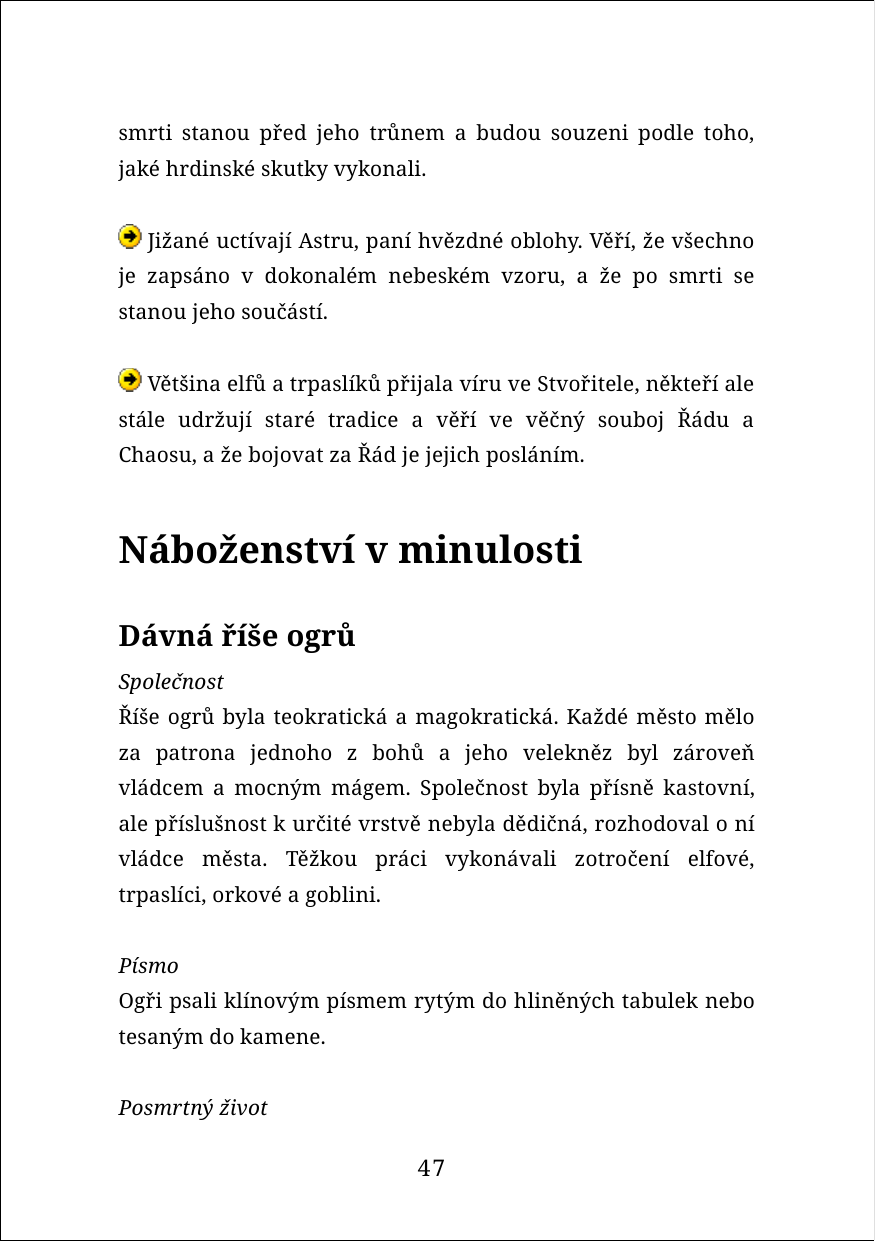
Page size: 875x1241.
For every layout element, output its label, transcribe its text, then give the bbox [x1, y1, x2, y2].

picture [118, 224, 142, 249]
subtitle Dávná říše ogrů [118, 615, 756, 655]
subtitle Náboženství v minulosti [118, 523, 756, 574]
text Společnost Říše ogrů byla teokratická a magokratická. Každé město mělo za patrona jednoho z bohů a jeho velekněz byl zároveň vládcem a mocným mágem. Společnost byla přísně kastovní, ale příslušnost k určité vrstvě nebyla dědičná, rozhodoval o ní vládce města. Těžkou práci vykonávali zotročení elfové, trpaslíci, orkové a goblini. Písmo Ogři psali klínovým písmem rytým do hliněných tabulek nebo tesaným do kamene. Posmrtný život [118, 667, 756, 1122]
picture [118, 368, 142, 392]
text smrti stanou před jeho trůnem a budou souzeni podle toho, jaké hrdinské skutky vykonali. Jižané uctívají Astru, paní hvězdné oblohy. Věří, že všechno je zapsáno v dokonalém nebeském vzoru, a že po smrti se stanou jeho součástí. Většina elfů a trpaslíků přijala víru ve Stvořitele, někteří ale stále udržují staré tradice a věří ve věčný souboj Řádu a Chaosu, a že bojovat za Řád je jejich posláním. [118, 118, 756, 469]
